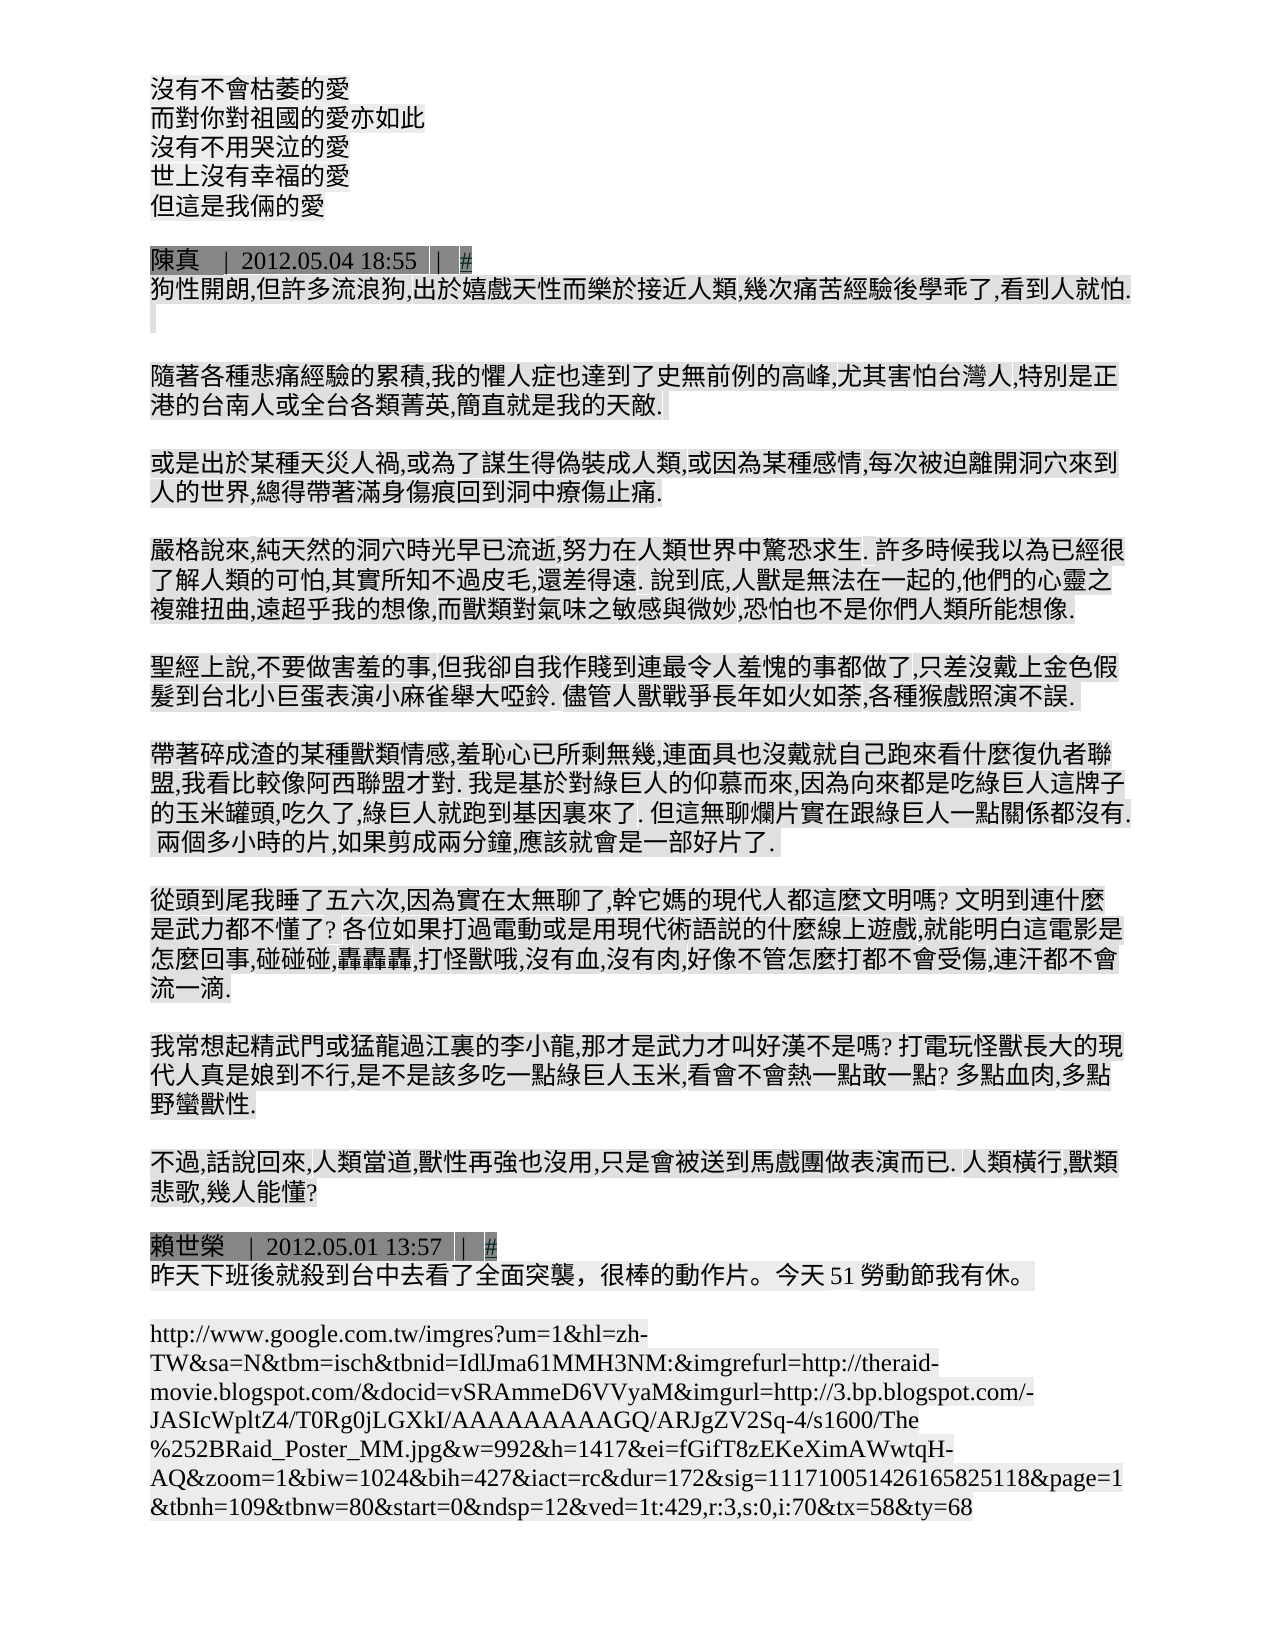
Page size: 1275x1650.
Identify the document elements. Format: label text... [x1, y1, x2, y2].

text 昨天下班後就殺到台中去看了全面突襲，很棒的動作片。今天51勞動節我有休。 http://www.google.com.tw/imgres?um=1&hl=zh-TW&sa=N&tbm=isch&tbnid=IdlJma61MMH3NM:&imgrefurl=http://theraid-movie.blogspot.com/&docid=vSRAmmeD6VVyaM&imgurl=http://3.bp.blogspot.com/-JASIcWpltZ4/T0Rg0jLGXkI/AAAAAAAAAGQ/ARJgZV2Sq-4/s1600/The%252BRaid_Poster_MM.jpg&w=992&h=1417&ei=fGifT8zEKeXimAWwtqH-AQ&zoom=1&biw=1024&bih=427&iact=rc&dur=172&sig=111710051426165825118&page=1&tbnh=109&tbnw=80&start=0&ndsp=12&ved=1t:429,r:3,s:0,i:70&tx=58&ty=68 [150, 1261, 1125, 1521]
text 賴世榮 | 2012.05.01 13:57 | # [150, 1232, 1125, 1261]
text 陳真 | 2012.05.04 18:55 | # [150, 246, 1125, 275]
text 沒有不會枯萎的愛 而對你對祖國的愛亦如此 沒有不用哭泣的愛 世上沒有幸福的愛 但這是我倆的愛 [150, 75, 1125, 221]
text 狗性開朗,但許多流浪狗,出於嬉戲天性而樂於接近人類,幾次痛苦經驗後學乖了,看到人就怕. 隨著各種悲痛經驗的累積,我的懼人症也達到了史無前例的高峰,尤其害怕台灣人,特別是正港的台南人或全台各類菁英,簡直就是我的天敵. 或是出於某種天災人禍,或為了謀生得偽裝成人類,或因為某種感情,每次被迫離開洞穴來到人的世界,總得帶著滿身傷痕回到洞中療傷止痛. 嚴格說來,純天然的洞穴時光早已流逝,努力在人類世界中驚恐求生. 許多時候我以為已經很了解人類的可怕,其實所知不過皮毛,還差得遠. 說到底,人獸是無法在一起的,他們的心靈之複雜扭曲,遠超乎我的想像,而獸類對氣味之敏感與微妙,恐怕也不是你們人類所能想像. 聖經上說,不要做害羞的事,但我卻自我作賤到連最令人羞愧的事都做了,只差沒戴上金色假髮到台北小巨蛋表演小麻雀舉大啞鈴. 儘管人獸戰爭長年如火如荼,各種猴戲照演不誤. 帶著碎成渣的某種獸類情感,羞恥心已所剩無幾,連面具也沒戴就自己跑來看什麼復仇者聯盟,我看比較像阿西聯盟才對. 我是基於對綠巨人的仰慕而來,因為向來都是吃綠巨人這牌子的玉米罐頭,吃久了,綠巨人就跑到基因裏來了. 但這無聊爛片實在跟綠巨人一點關係都沒有. 兩個多小時的片,如果剪成兩分鐘,應該就會是一部好片了. 從頭到尾我睡了五六次,因為實在太無聊了,幹它媽的現代人都這麼文明嗎? 文明到連什麼是武力都不懂了? 各位如果打過電動或是用現代術語説的什麼線上遊戲,就能明白這電影是怎麼回事,碰碰碰,轟轟轟,打怪獸哦,沒有血,沒有肉,好像不管怎麼打都不會受傷,連汗都不會流一滴. 我常想起精武門或猛龍過江裏的李小龍,那才是武力才叫好漢不是嗎? 打電玩怪獸長大的現代人真是娘到不行,是不是該多吃一點綠巨人玉米,看會不會熱一點敢一點? 多點血肉,多點野蠻獸性. 不過,話說回來,人類當道,獸性再強也沒用,只是會被送到馬戲團做表演而已. 人類橫行,獸類悲歌,幾人能懂? [150, 275, 1125, 1207]
